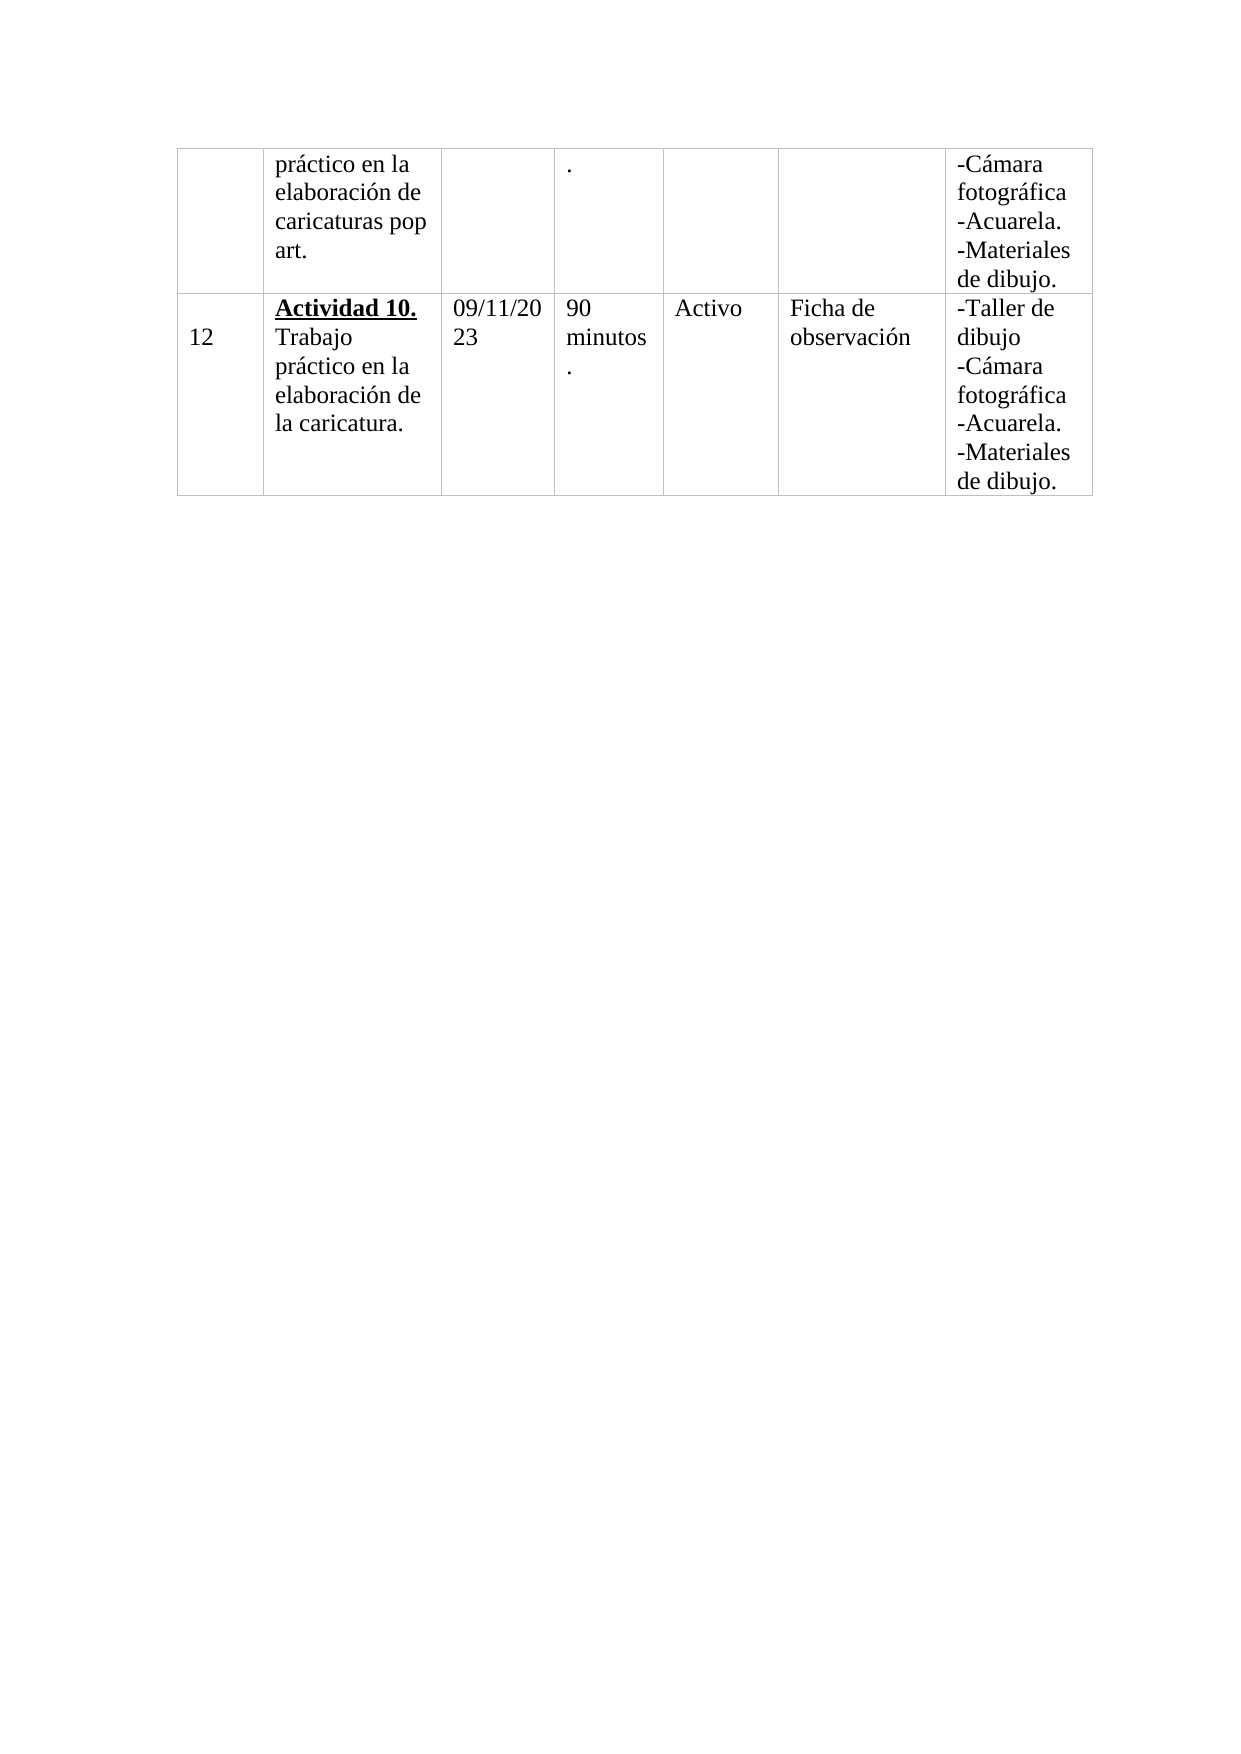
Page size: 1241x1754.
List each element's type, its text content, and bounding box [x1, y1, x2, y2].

table_cell práctico en la elaboración de caricaturas pop art. [264, 149, 441, 292]
table_cell -Taller de dibujo -Cámara fotográfica -Acuarela. -Materiales de dibujo. [946, 294, 1092, 495]
table_cell Ficha de observación [779, 294, 945, 495]
table_cell 12 [178, 294, 263, 495]
table_cell [779, 149, 945, 292]
table_cell [664, 149, 778, 292]
table_cell -Cámara fotográfica -Acuarela. -Materiales de dibujo. [946, 149, 1092, 292]
table_cell [178, 149, 263, 292]
table_cell . [555, 149, 663, 292]
table_cell Actividad 10. Trabajo práctico en la elaboración de la caricatura. [264, 294, 441, 495]
table_cell 90 minutos. [555, 294, 663, 495]
table_cell Activo [664, 294, 778, 495]
table_cell 09/11/2023 [442, 294, 554, 495]
table_cell [442, 149, 554, 292]
